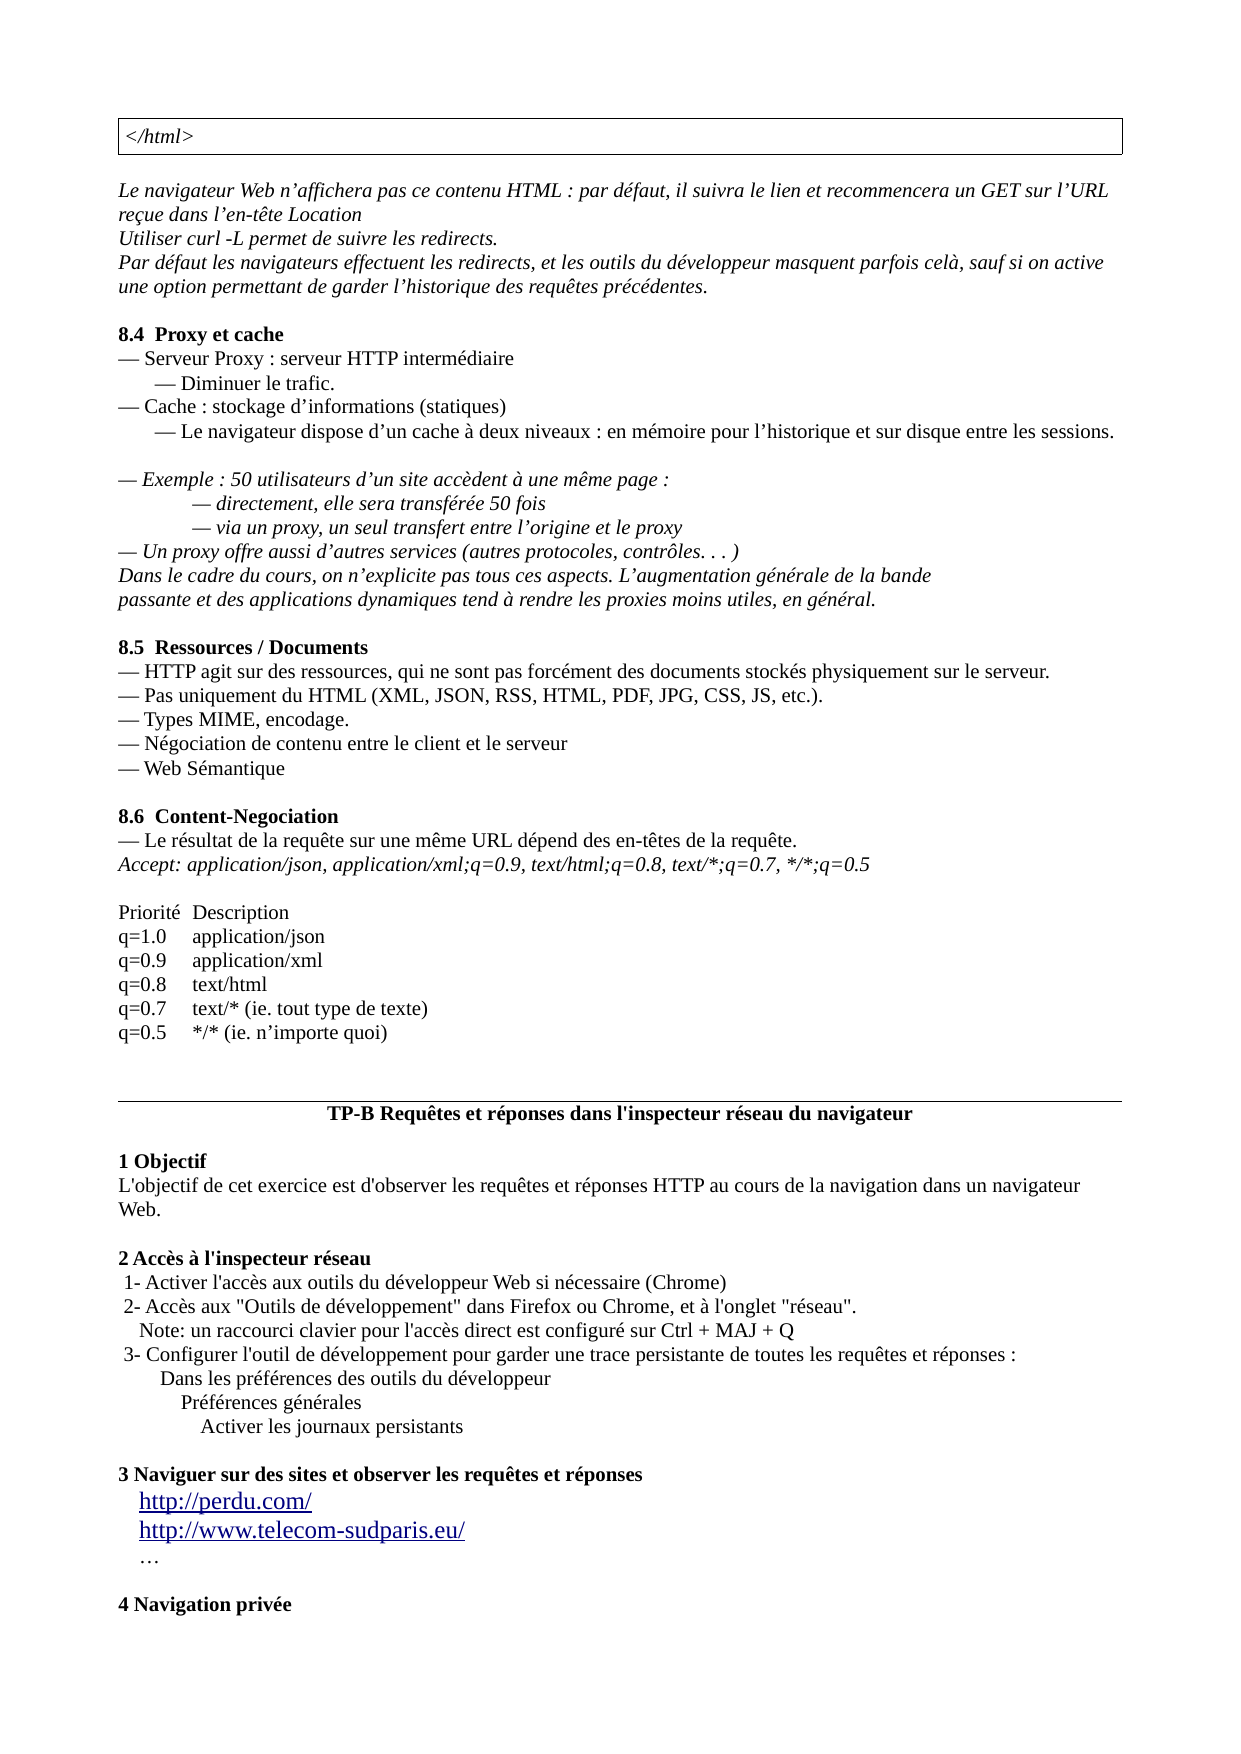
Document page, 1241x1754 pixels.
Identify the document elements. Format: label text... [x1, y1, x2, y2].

text http://www.telecom-sudparis.eu/ [118, 1515, 1122, 1544]
text Accept: application/json, application/xml;q=0.9, text/html;q=0.8, text/*;q=0.7, */*;q=0.5 [118, 852, 1122, 876]
text Le navigateur Web n’affichera pas ce contenu HTML : par défaut, il suivra le lien et recommencera un GET sur l’URL reçue dans l’en-tête Location [118, 178, 1122, 226]
text passante et des applications dynamiques tend à rendre les proxies moins utiles, en général. [118, 587, 1122, 611]
text — Cache : stockage d’informations (statiques) [118, 394, 1122, 418]
text — Le navigateur dispose d’un cache à deux niveaux : en mémoire pour l’historique et sur disque entre les sessions. [118, 418, 1122, 443]
table_cell </html> [119, 119, 1122, 154]
text 4 Navigation privée [118, 1592, 1122, 1616]
text Dans le cadre du cours, on n’explicite pas tous ces aspects. L’augmentation générale de la bande [118, 563, 1122, 587]
text — Pas uniquement du HTML (XML, JSON, RSS, HTML, PDF, JPG, CSS, JS, etc.). [118, 683, 1122, 707]
text Dans les préférences des outils du développeur [118, 1366, 1122, 1390]
text Préférences générales [118, 1390, 1122, 1414]
text Utiliser curl -L permet de suivre les redirects. [118, 226, 1122, 250]
text Activer les journaux persistants [118, 1414, 1122, 1438]
text 3- Configurer l'outil de développement pour garder une trace persistante de toutes les requêtes et réponses : [118, 1342, 1122, 1366]
text 8.4 Proxy et cache [118, 322, 1122, 346]
text — Le résultat de la requête sur une même URL dépend des en-têtes de la requête. [118, 828, 1122, 852]
text q=1.0 application/json [118, 924, 1122, 948]
text — via un proxy, un seul transfert entre l’origine et le proxy [118, 515, 1122, 539]
text 3 Naviguer sur des sites et observer les requêtes et réponses [118, 1462, 1122, 1486]
text Par défaut les navigateurs effectuent les redirects, et les outils du développeur masquent parfois celà, sauf si on active une option permettant de garder l’historique des requêtes précédentes. [118, 250, 1122, 298]
text … [118, 1544, 1122, 1568]
text — Web Sémantique [118, 755, 1122, 779]
text — directement, elle sera transférée 50 fois [118, 491, 1122, 515]
text q=0.8 text/html [118, 972, 1122, 996]
text — Un proxy offre aussi d’autres services (autres protocoles, contrôles. . . ) [118, 539, 1122, 563]
text 2 Accès à l'inspecteur réseau [118, 1246, 1122, 1269]
text Priorité Description [118, 900, 1122, 924]
text 2- Accès aux "Outils de développement" dans Firefox ou Chrome, et à l'onglet "réseau". [118, 1294, 1122, 1318]
text q=0.7 text/* (ie. tout type de texte) [118, 996, 1122, 1020]
text 1 Objectif [118, 1149, 1122, 1173]
text TP-B Requêtes et réponses dans l'inspecteur réseau du navigateur [118, 1102, 1122, 1125]
text 8.6 Content-Negociation [118, 803, 1122, 828]
text q=0.9 application/xml [118, 948, 1122, 972]
text Note: un raccourci clavier pour l'accès direct est configuré sur Ctrl + MAJ + Q [118, 1318, 1122, 1342]
text — Exemple : 50 utilisateurs d’un site accèdent à une même page : [118, 467, 1122, 491]
text q=0.5 */* (ie. n’importe quoi) [118, 1020, 1122, 1044]
text — HTTP agit sur des ressources, qui ne sont pas forcément des documents stockés physiquement sur le serveur. [118, 659, 1122, 683]
text http://perdu.com/ [118, 1486, 1122, 1515]
text — Types MIME, encodage. [118, 707, 1122, 731]
text 1- Activer l'accès aux outils du développeur Web si nécessaire (Chrome) [118, 1269, 1122, 1294]
text — Diminuer le trafic. [118, 370, 1122, 394]
text 8.5 Ressources / Documents [118, 635, 1122, 659]
text L'objectif de cet exercice est d'observer les requêtes et réponses HTTP au cours de la navigation dans un navigateur Web. [118, 1173, 1122, 1221]
text — Serveur Proxy : serveur HTTP intermédiaire [118, 346, 1122, 370]
text — Négociation de contenu entre le client et le serveur [118, 731, 1122, 755]
